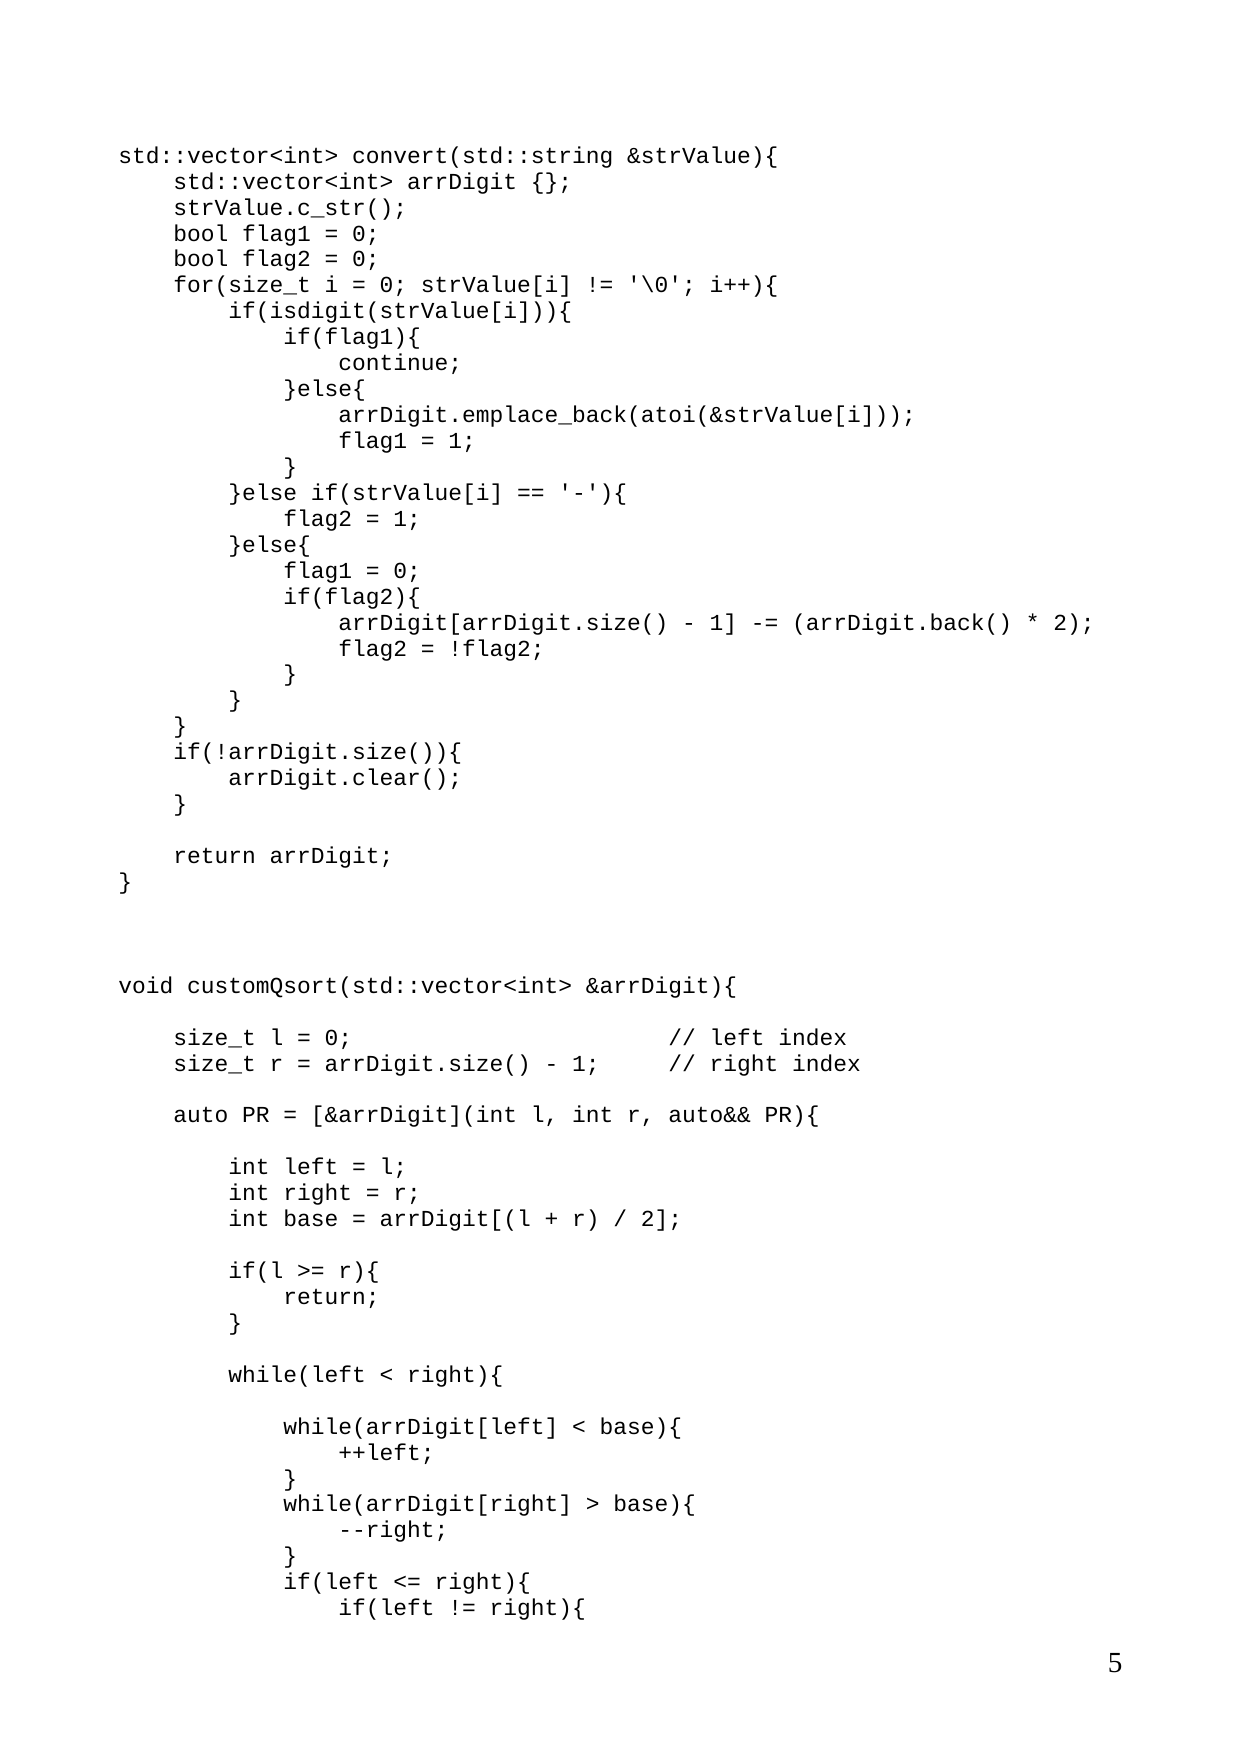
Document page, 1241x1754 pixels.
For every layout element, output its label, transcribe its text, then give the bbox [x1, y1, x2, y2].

text continue; [118, 352, 1122, 377]
text bool flag1 = 0; [118, 222, 1122, 248]
text } [118, 715, 1122, 741]
text std::vector<int> arrDigit {}; [118, 170, 1122, 196]
text flag1 = 0; [118, 559, 1122, 585]
text } [118, 1467, 1122, 1493]
text if(!arrDigit.size()){ [118, 741, 1122, 767]
text arrDigit.emplace_back(atoi(&strValue[i])); [118, 403, 1122, 429]
text flag2 = 1; [118, 507, 1122, 533]
text for(size_t i = 0; strValue[i] != '\0'; i++){ [118, 274, 1122, 300]
text if(left != right){ [118, 1597, 1122, 1622]
text } [118, 1545, 1122, 1571]
text return arrDigit; [118, 844, 1122, 870]
text } [118, 792, 1122, 818]
text bool flag2 = 0; [118, 248, 1122, 274]
text flag2 = !flag2; [118, 637, 1122, 663]
text while(left < right){ [118, 1363, 1122, 1389]
text arrDigit[arrDigit.size() - 1] -= (arrDigit.back() * 2); [118, 611, 1122, 637]
text flag1 = 1; [118, 429, 1122, 455]
text std::vector<int> convert(std::string &strValue){ [118, 144, 1122, 170]
text size_t l = 0; // left index [118, 1026, 1122, 1052]
text } [118, 455, 1122, 481]
text int base = arrDigit[(l + r) / 2]; [118, 1207, 1122, 1233]
text while(arrDigit[right] > base){ [118, 1493, 1122, 1519]
text if(flag2){ [118, 585, 1122, 611]
text arrDigit.clear(); [118, 767, 1122, 792]
text void customQsort(std::vector<int> &arrDigit){ [118, 974, 1122, 1000]
text --right; [118, 1519, 1122, 1545]
text } [118, 663, 1122, 689]
text } [118, 870, 1122, 896]
text int left = l; [118, 1156, 1122, 1182]
text size_t r = arrDigit.size() - 1; // right index [118, 1052, 1122, 1078]
text }else{ [118, 533, 1122, 559]
text if(isdigit(strValue[i])){ [118, 300, 1122, 326]
text while(arrDigit[left] < base){ [118, 1415, 1122, 1441]
text if(l >= r){ [118, 1259, 1122, 1285]
text int right = r; [118, 1182, 1122, 1207]
text if(flag1){ [118, 326, 1122, 352]
text }else if(strValue[i] == '-'){ [118, 481, 1122, 507]
text } [118, 1311, 1122, 1337]
text ++left; [118, 1441, 1122, 1467]
text }else{ [118, 377, 1122, 403]
text } [118, 689, 1122, 715]
text auto PR = [&arrDigit](int l, int r, auto&& PR){ [118, 1104, 1122, 1130]
text strValue.c_str(); [118, 196, 1122, 222]
text if(left <= right){ [118, 1571, 1122, 1597]
text return; [118, 1285, 1122, 1311]
